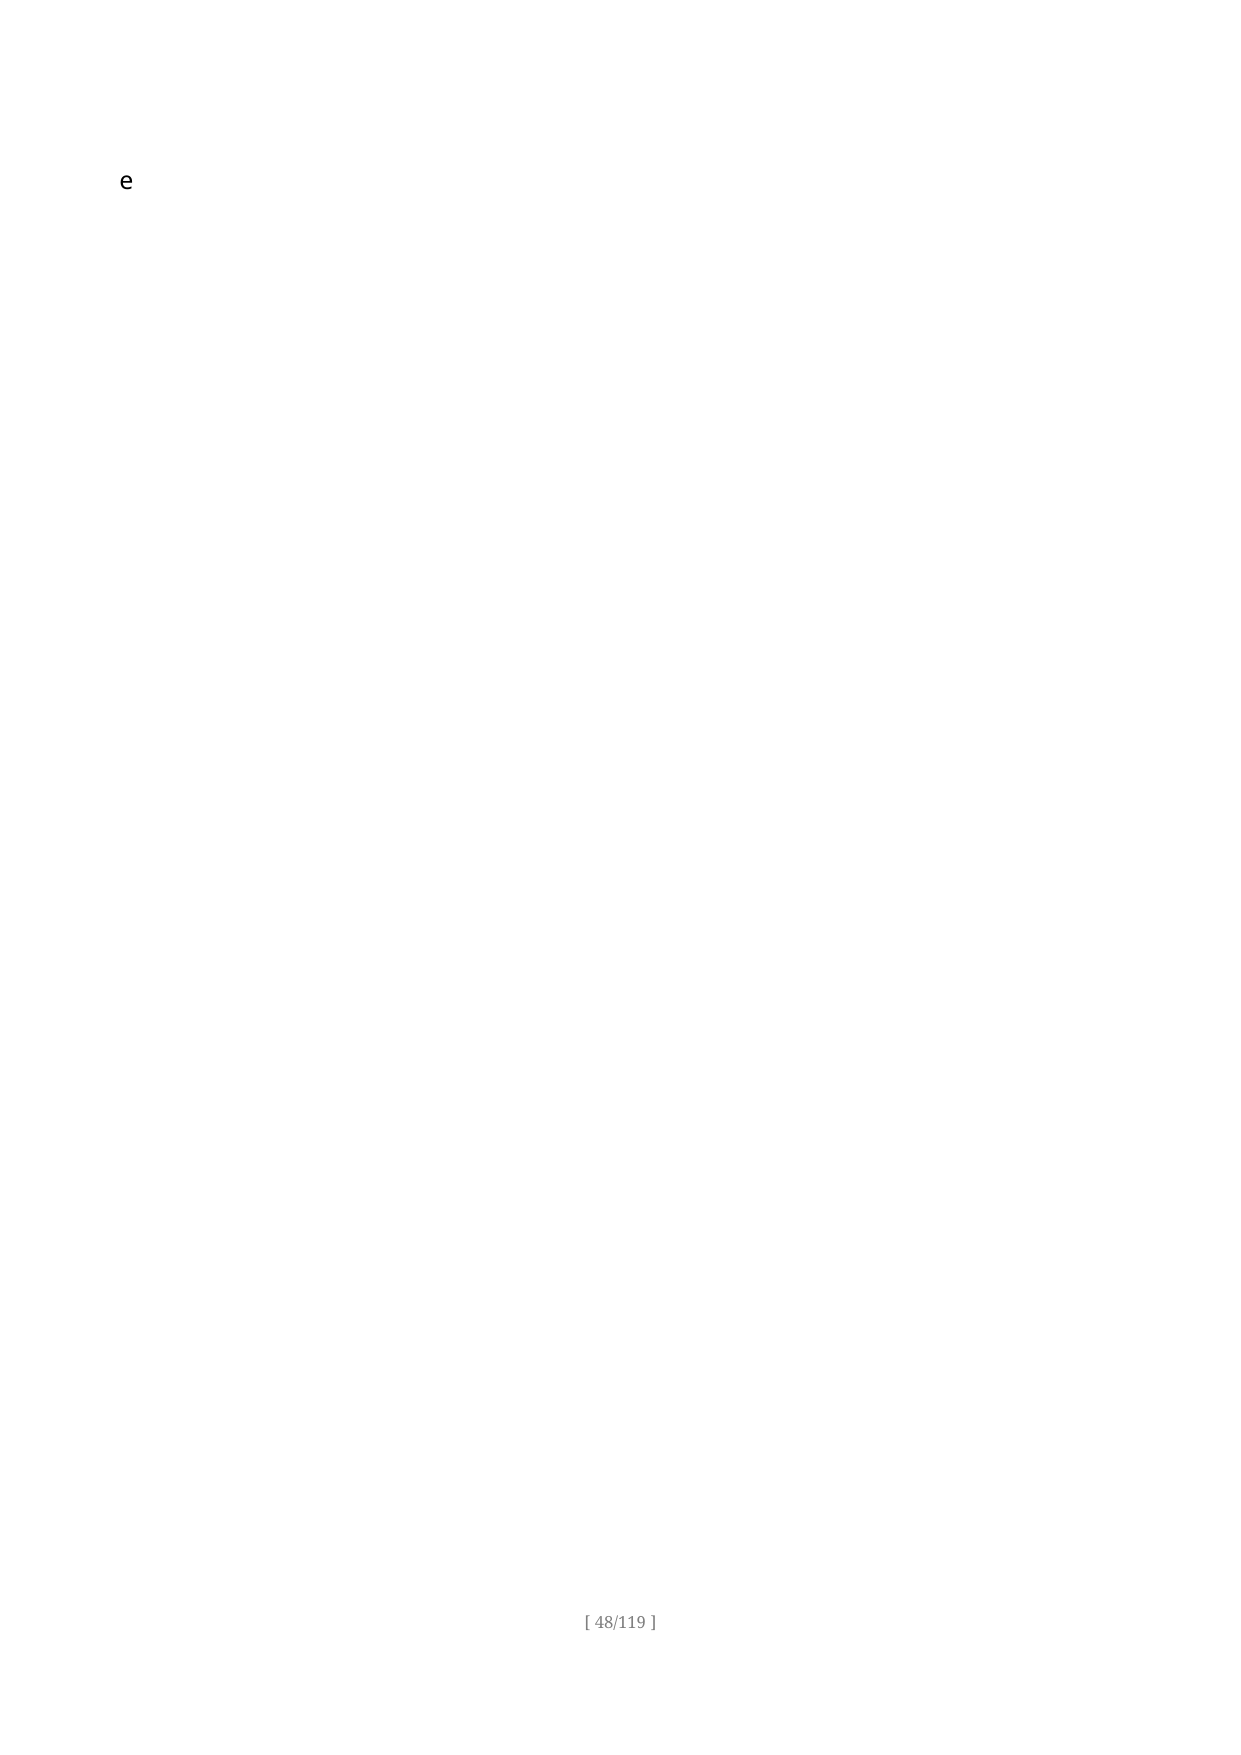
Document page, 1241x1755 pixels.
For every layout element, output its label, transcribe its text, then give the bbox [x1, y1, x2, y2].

text e [113, 156, 1128, 197]
